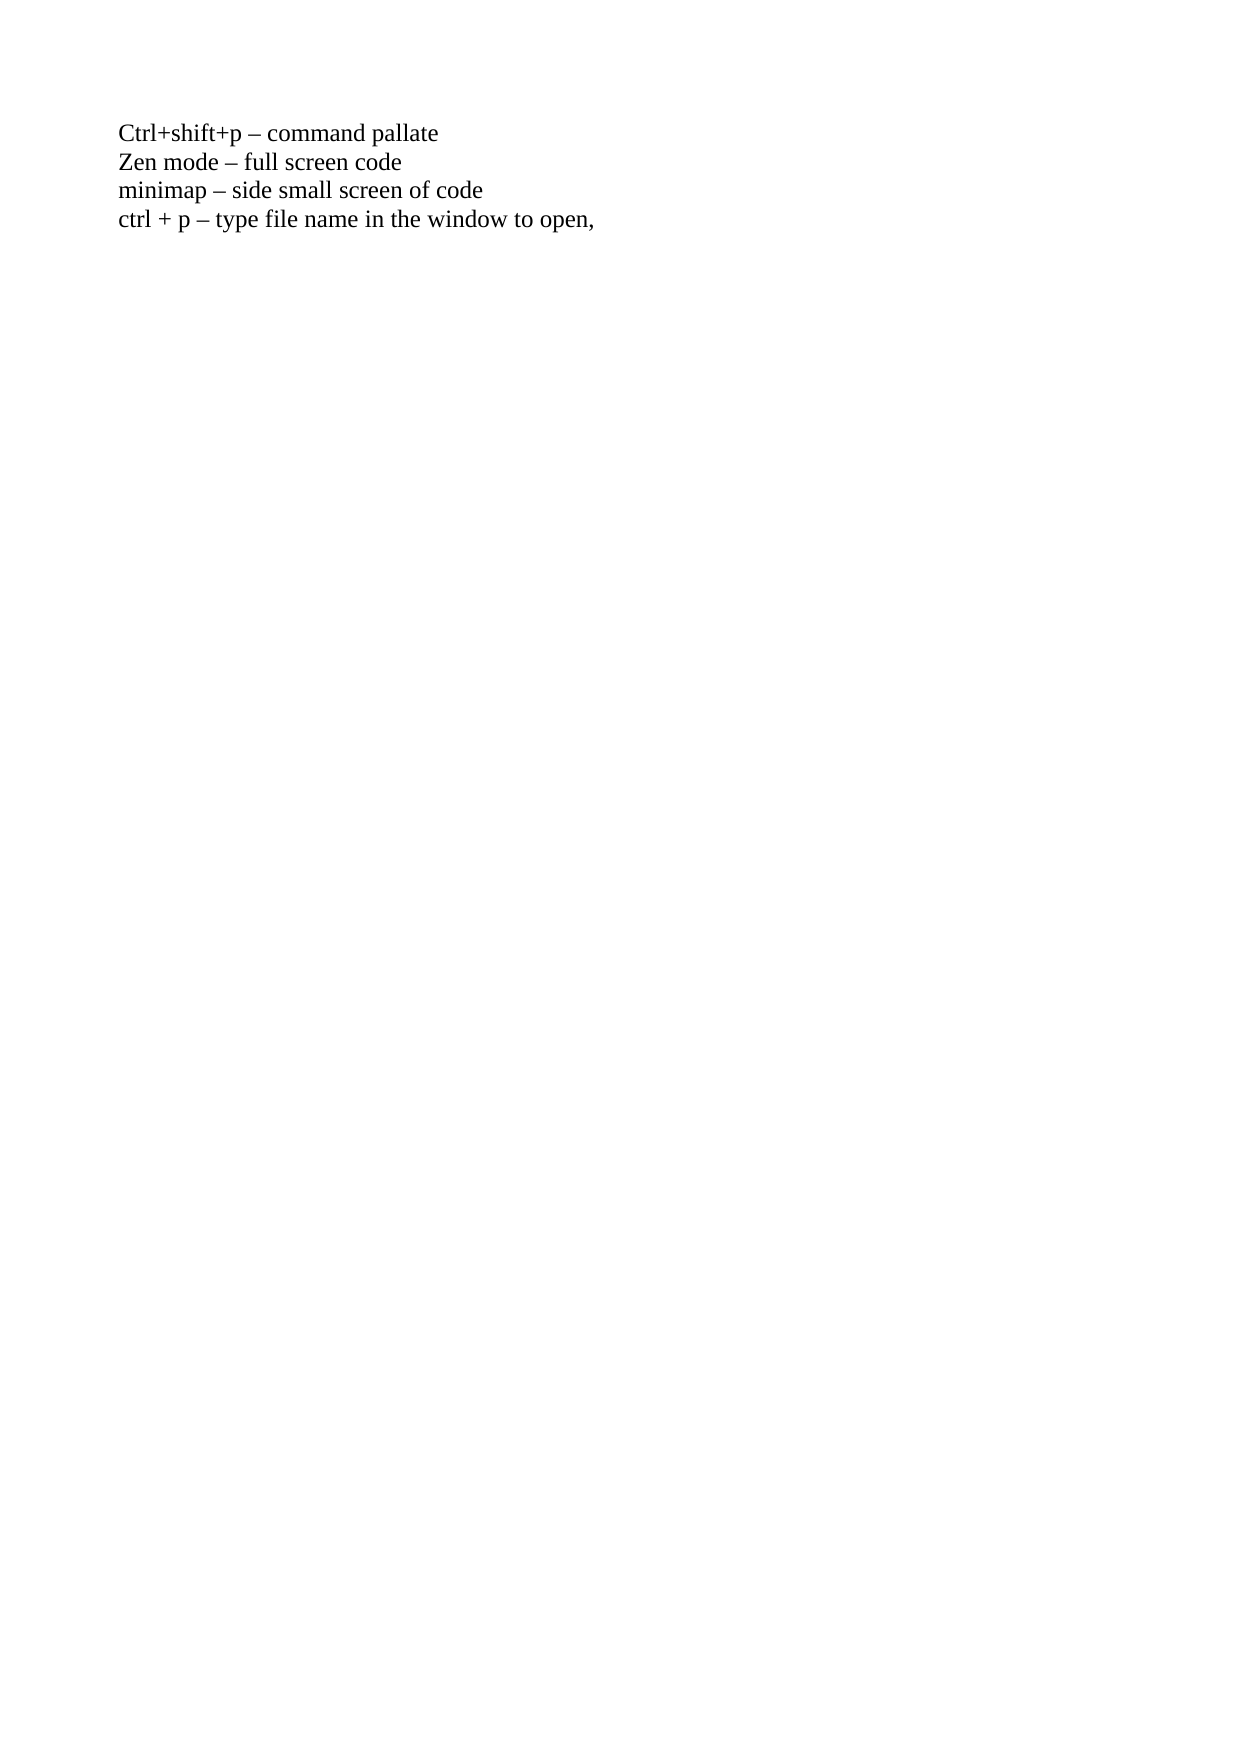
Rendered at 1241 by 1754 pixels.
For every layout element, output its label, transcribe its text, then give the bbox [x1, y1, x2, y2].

text ctrl + p – type file name in the window to open, [118, 204, 1122, 233]
text Zen mode – full screen code [118, 147, 1122, 176]
text minimap – side small screen of code [118, 176, 1122, 204]
text Ctrl+shift+p – command pallate [118, 118, 1122, 147]
